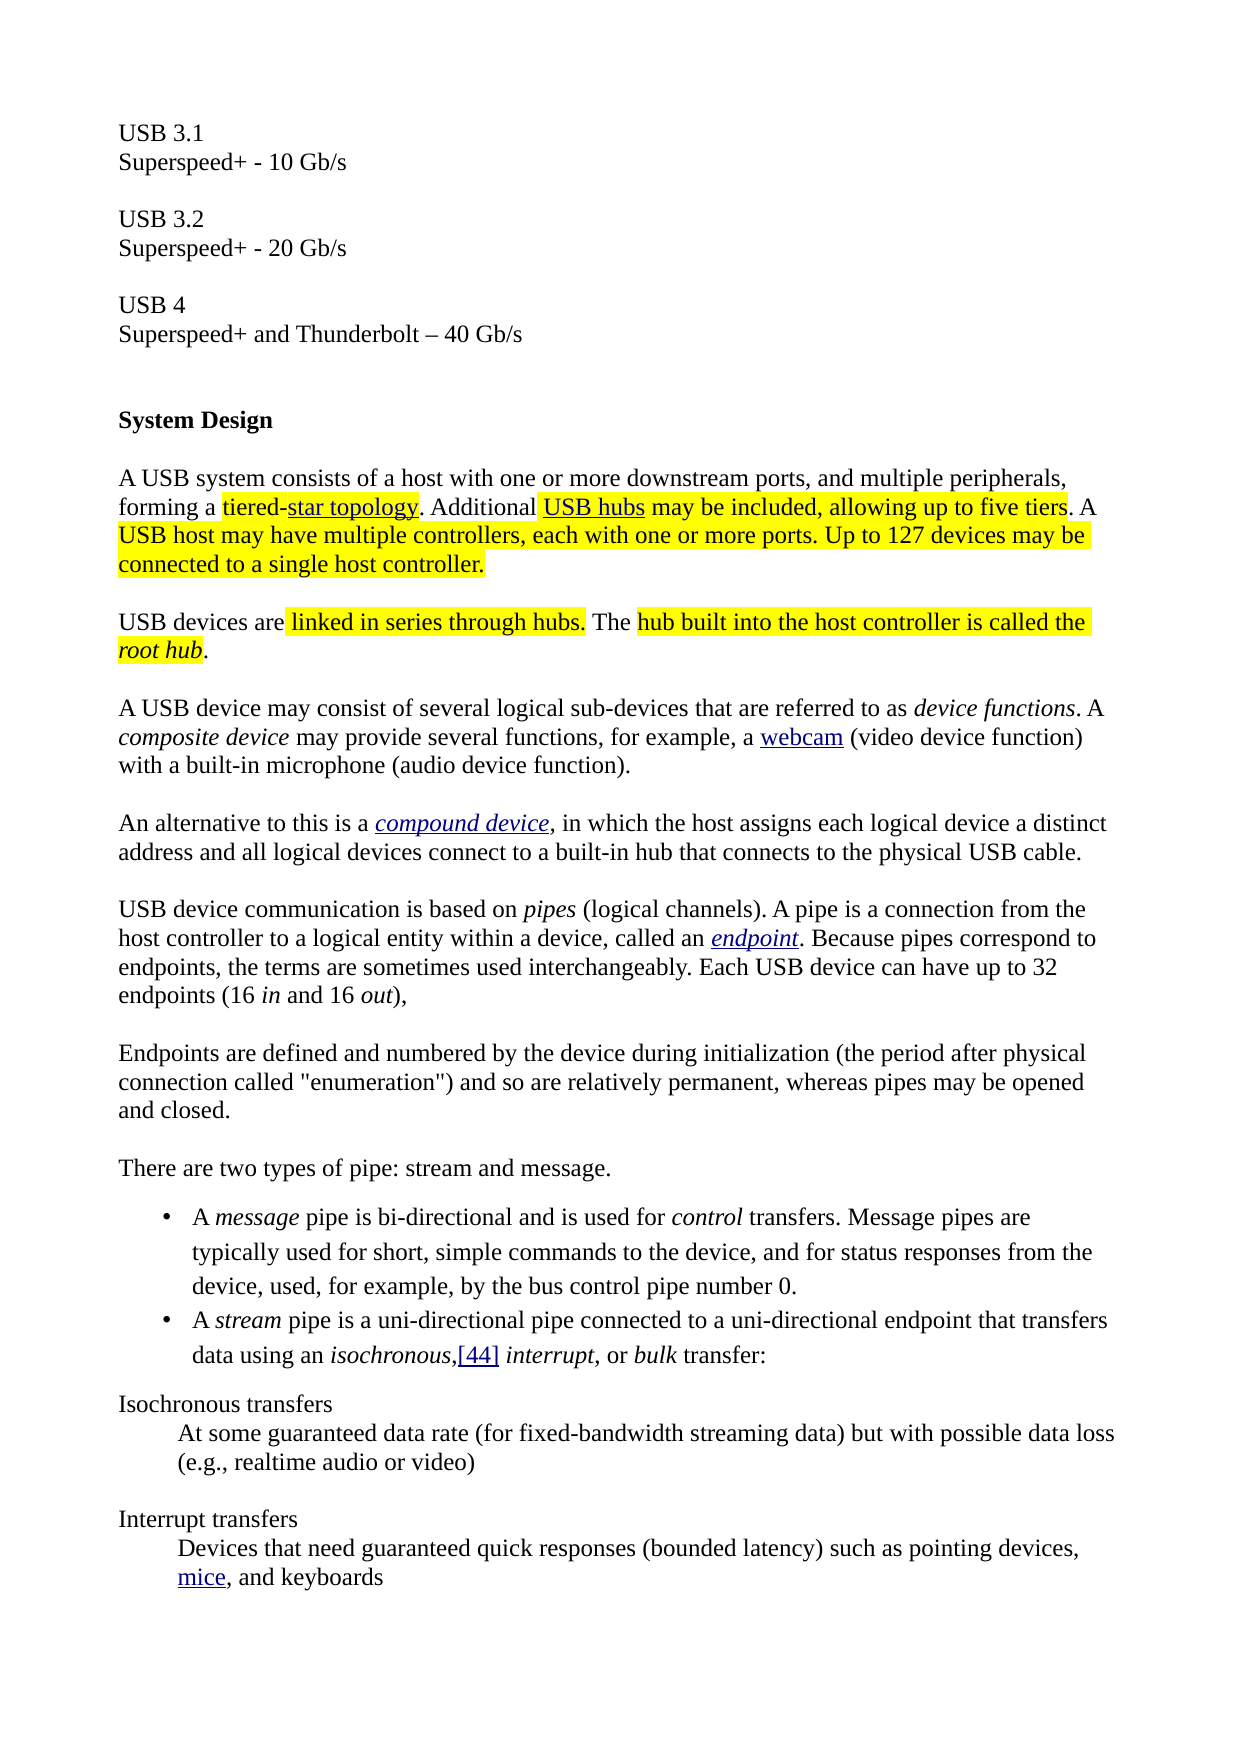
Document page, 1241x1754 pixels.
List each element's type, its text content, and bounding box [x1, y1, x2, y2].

text System Design [118, 406, 1122, 434]
text USB 4 [118, 291, 1122, 319]
subtitle Interrupt transfers [118, 1504, 1122, 1533]
list A message pipe is bi-directional and is used for control transfers. Message pipes are typically used for short, simple commands to the device, and for status responses from the device, used, for example, by the bus control pipe number 0. [162, 1202, 1122, 1300]
list A stream pipe is a uni-directional pipe connected to a uni-directional endpoint that transfers data using an isochronous,[44] interrupt, or bulk transfer: [162, 1306, 1122, 1369]
text USB 3.2 [118, 204, 1122, 233]
text Endpoints are defined and numbered by the device during initialization (the period after physical connection called "enumeration") and so are relatively permanent, whereas pipes may be opened and closed. [118, 1038, 1122, 1124]
text Superspeed+ - 10 Gb/s [118, 147, 1122, 176]
text There are two types of pipe: stream and message. [118, 1153, 1122, 1182]
text An alternative to this is a compound device, in which the host assigns each logical device a distinct address and all logical devices connect to a built-in hub that connects to the physical USB cable. [118, 808, 1122, 866]
list Devices that need guaranteed quick responses (bounded latency) such as pointing devices, mice, and keyboards [177, 1533, 1122, 1590]
list At some guaranteed data rate (for fixed-bandwidth streaming data) but with possible data loss (e.g., realtime audio or video) [177, 1418, 1122, 1475]
text Superspeed+ and Thunderbolt – 40 Gb/s [118, 319, 1122, 348]
text USB 3.1 [118, 118, 1122, 147]
text Superspeed+ - 20 Gb/s [118, 233, 1122, 262]
subtitle Isochronous transfers [118, 1389, 1122, 1418]
text A USB device may consist of several logical sub-devices that are referred to as device functions. A composite device may provide several functions, for example, a webcam (video device function) with a built-in microphone (audio device function). [118, 693, 1122, 779]
text USB devices are linked in series through hubs. The hub built into the host controller is called the root hub. [118, 607, 1122, 664]
text A USB system consists of a host with one or more downstream ports, and multiple peripherals, forming a tiered-star topology. Additional USB hubs may be included, allowing up to five tiers. A USB host may have multiple controllers, each with one or more ports. Up to 127 devices may be connected to a single host controller. [118, 463, 1122, 578]
text USB device communication is based on pipes (logical channels). A pipe is a connection from the host controller to a logical entity within a device, called an endpoint. Because pipes correspond to endpoints, the terms are sometimes used interchangeably. Each USB device can have up to 32 endpoints (16 in and 16 out), [118, 894, 1122, 1009]
